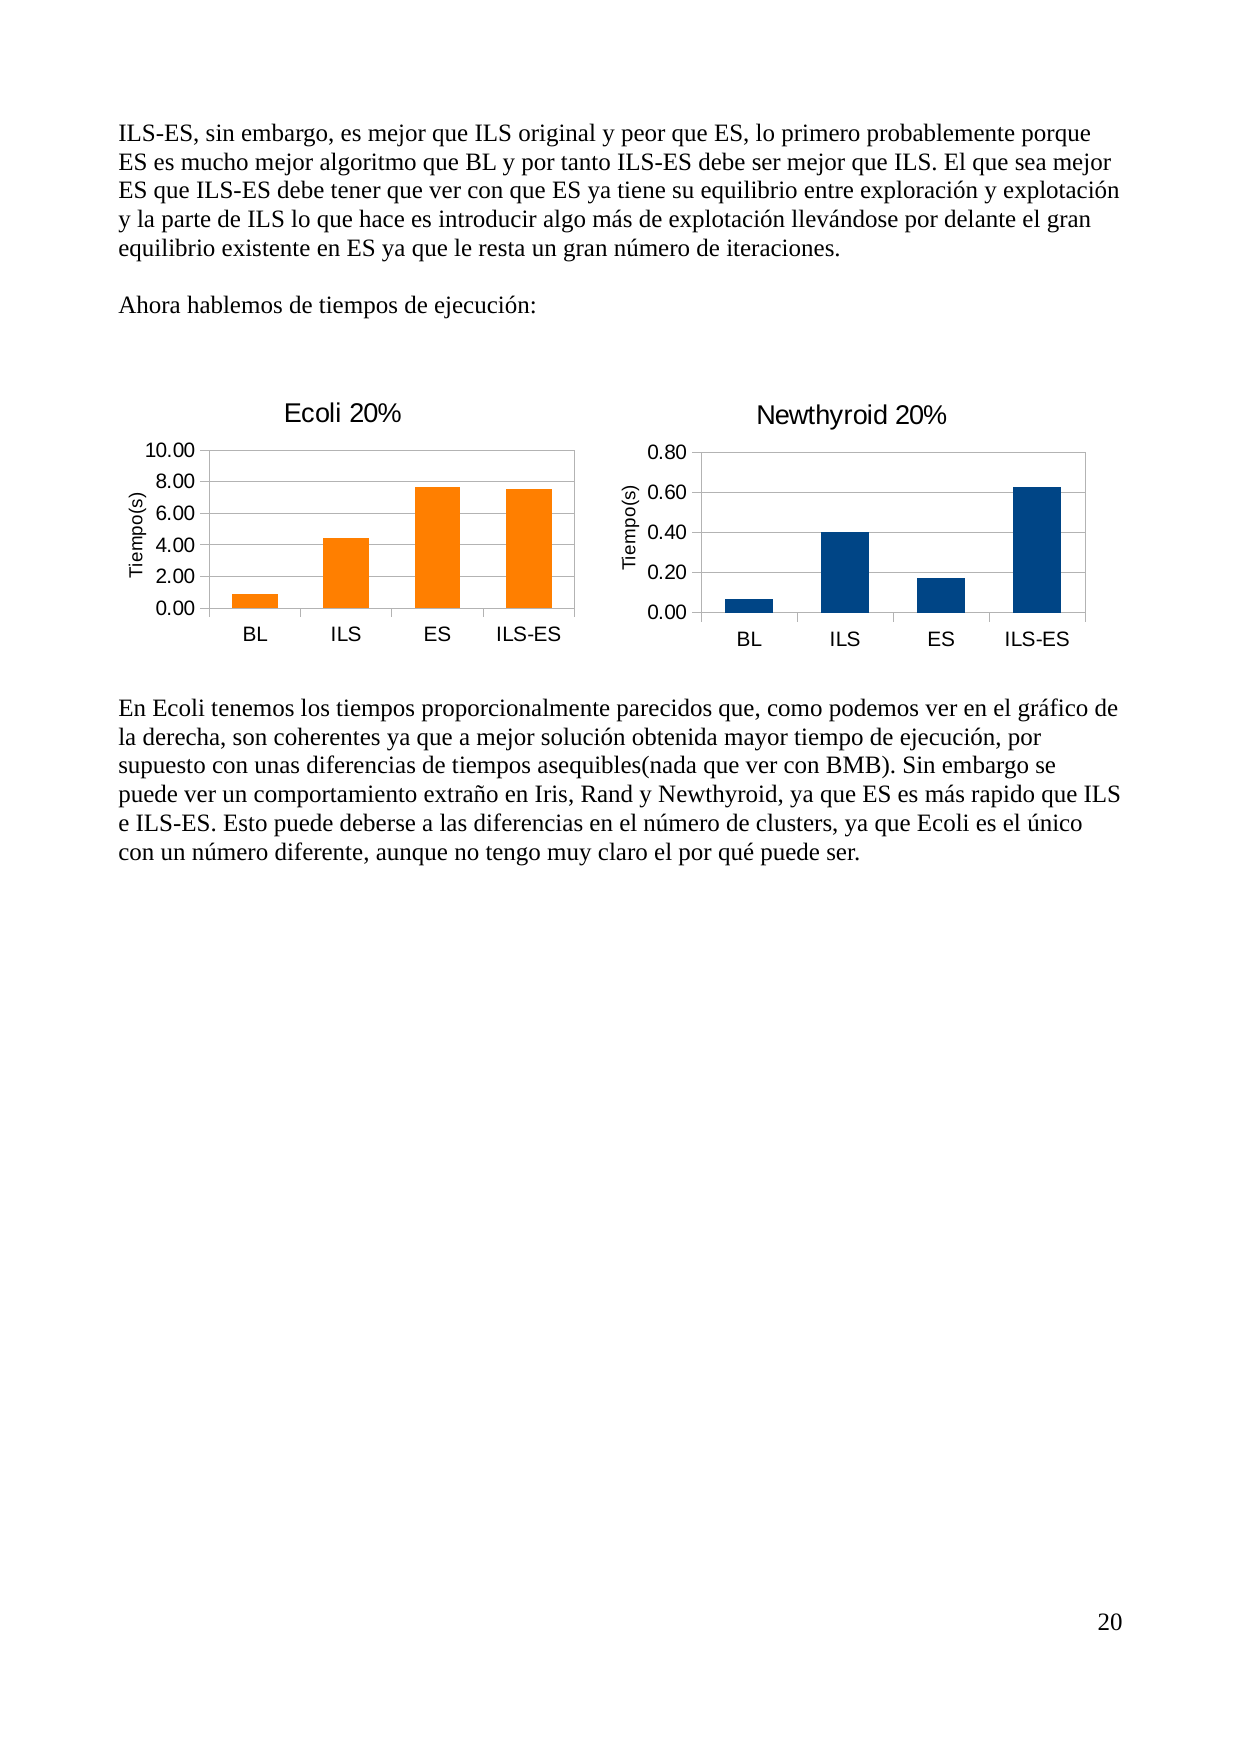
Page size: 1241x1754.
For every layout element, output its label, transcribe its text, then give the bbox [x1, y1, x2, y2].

text ILS-ES, sin embargo, es mejor que ILS original y peor que ES, lo primero probablemente porque ES es mucho mejor algoritmo que BL y por tanto ILS-ES debe ser mejor que ILS. El que sea mejor ES que ILS-ES debe tener que ver con que ES ya tiene su equilibrio entre exploración y explotación y la parte de ILS lo que hace es introducir algo más de explotación llevándose por delante el gran equilibrio existente en ES ya que le resta un gran número de iteraciones. [118, 118, 1122, 262]
text En Ecoli tenemos los tiempos proporcionalmente parecidos que, como podemos ver en el gráfico de la derecha, son coherentes ya que a mejor solución obtenida mayor tiempo de ejecución, por supuesto con unas diferencias de tiempos asequibles(nada que ver con BMB). Sin embargo se puede ver un comportamiento extraño en Iris, Rand y Newthyroid, ya que ES es más rapido que ILS e ILS-ES. Esto puede deberse a las diferencias en el número de clusters, ya que Ecoli es el único con un número diferente, aunque no tengo muy claro el por qué puede ser. [118, 693, 1122, 866]
text Ahora hablemos de tiempos de ejecución: [118, 291, 1122, 319]
